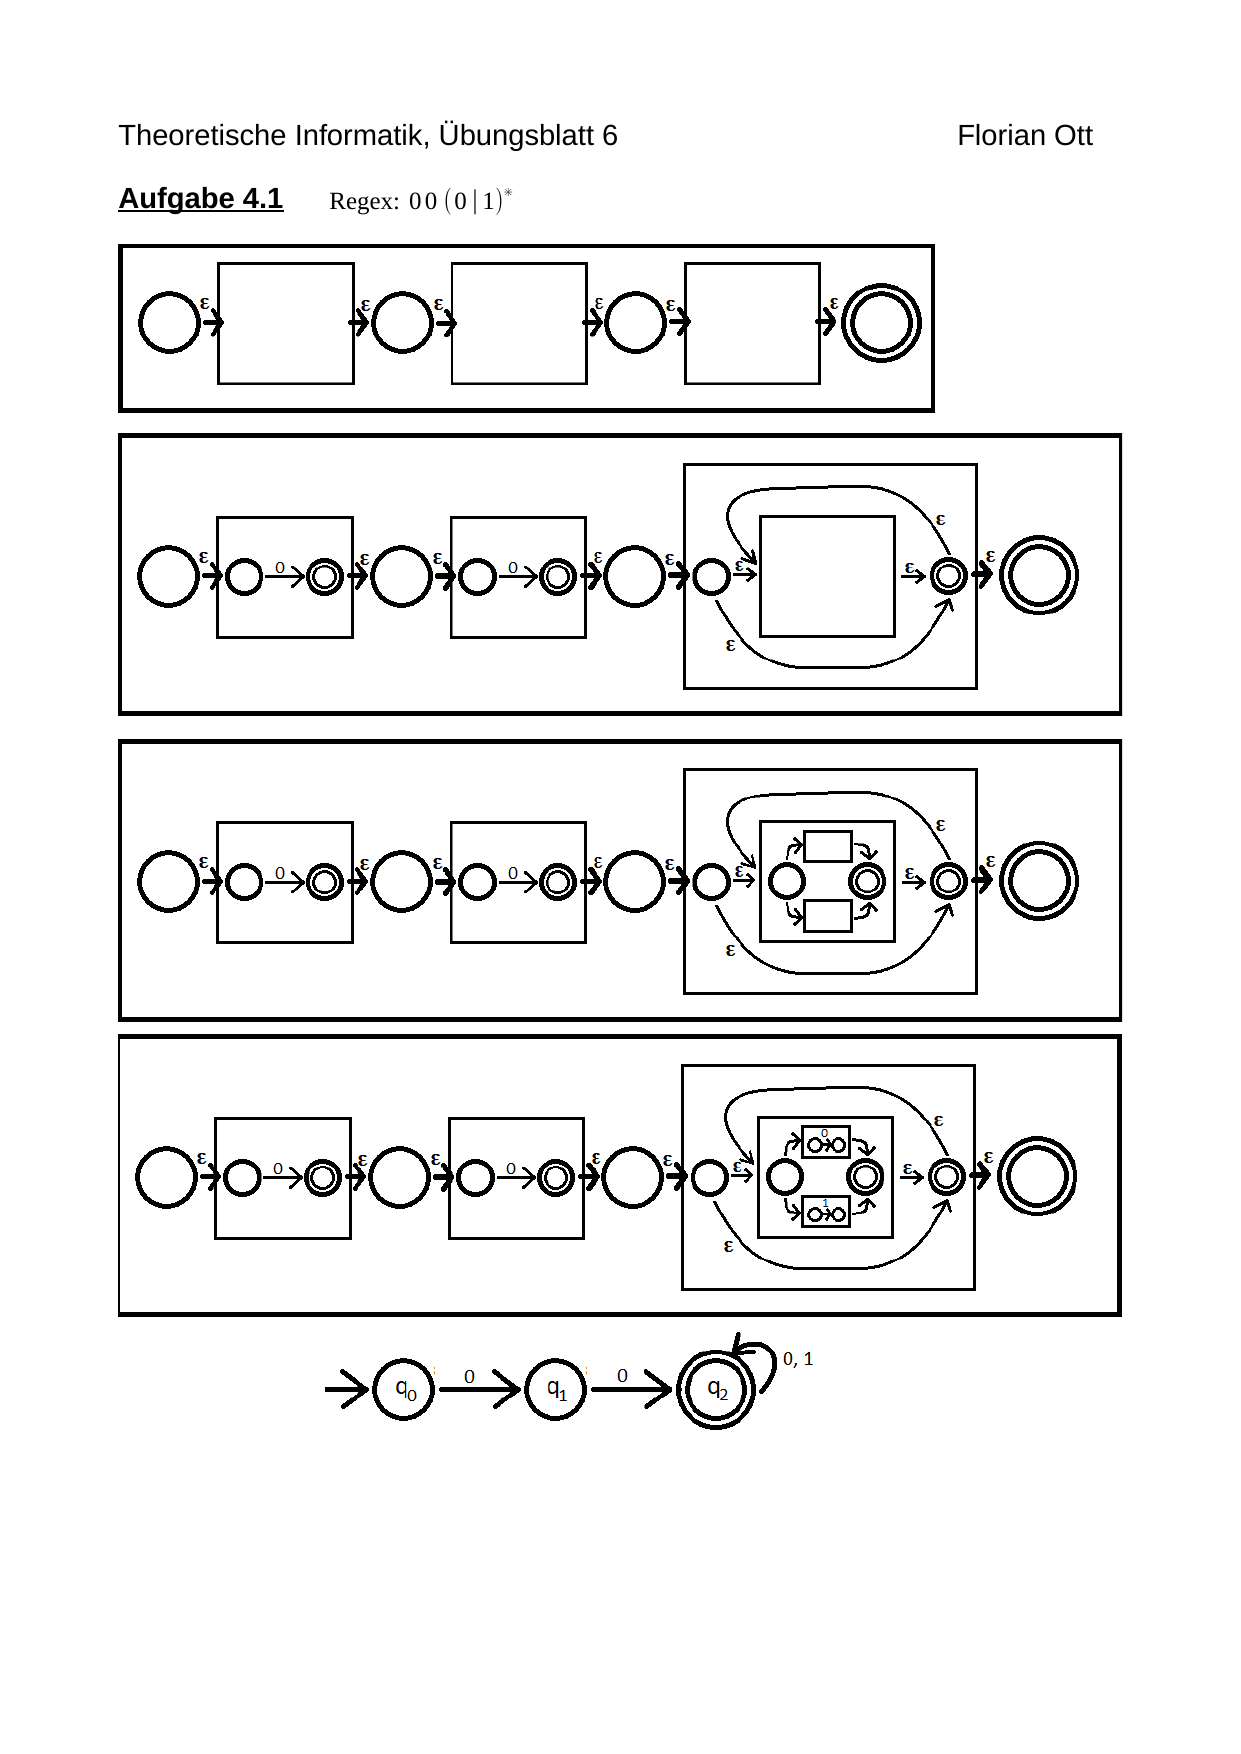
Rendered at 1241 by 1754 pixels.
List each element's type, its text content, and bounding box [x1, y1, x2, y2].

picture [118, 244, 1123, 1444]
text Aufgabe 4.1 [118, 181, 1122, 216]
